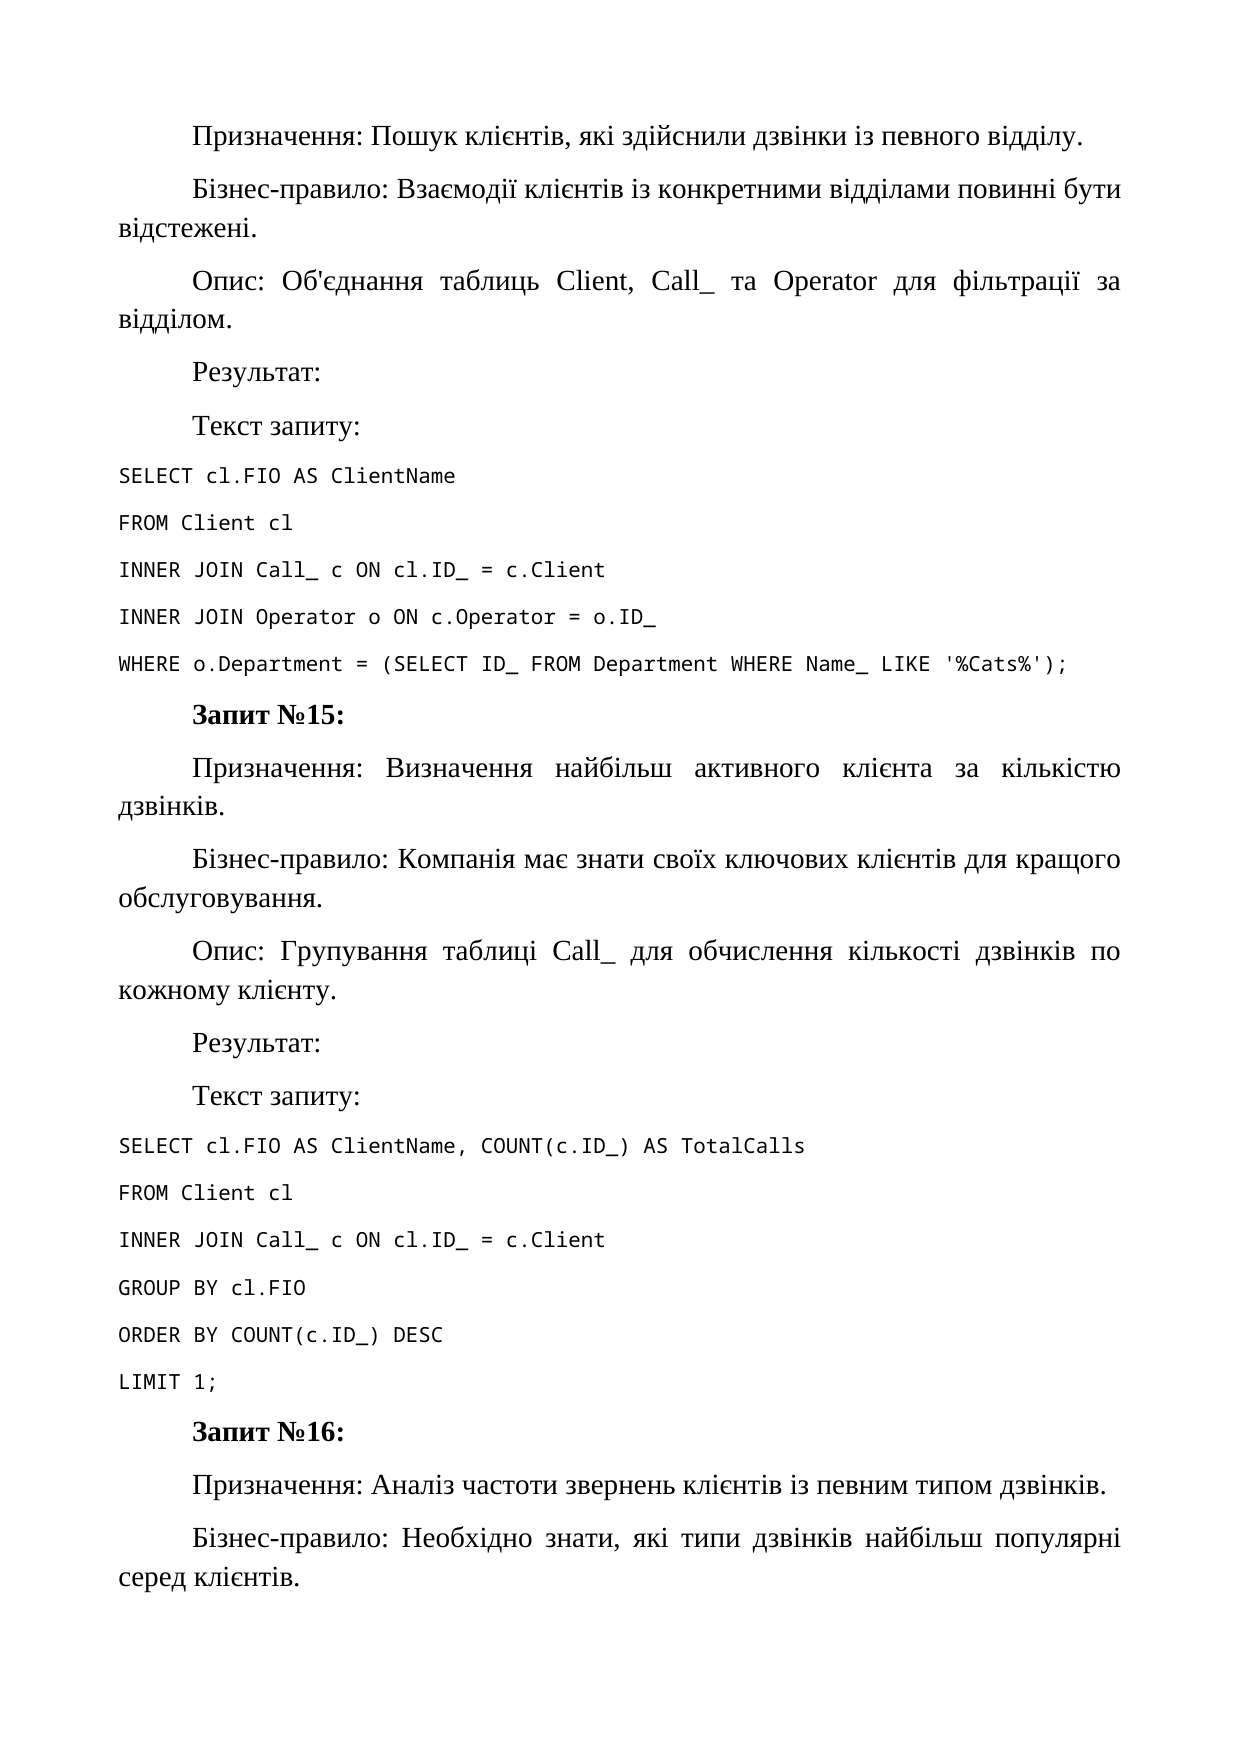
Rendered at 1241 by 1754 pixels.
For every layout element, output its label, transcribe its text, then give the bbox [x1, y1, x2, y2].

text Результат: [118, 354, 1122, 388]
text INNER JOIN Call_ c ON cl.ID_ = c.Client [118, 555, 1122, 584]
text INNER JOIN Operator o ON c.Operator = o.ID_ [118, 602, 1122, 631]
text ORDER BY COUNT(c.ID_) DESC [118, 1320, 1122, 1348]
text Текст запиту: [118, 1078, 1122, 1112]
text SELECT cl.FIO AS ClientName [118, 461, 1122, 489]
text WHERE o.Department = (SELECT ID_ FROM Department WHERE Name_ LIKE '%Cats%'); [118, 649, 1122, 678]
text Запит №16: [118, 1414, 1122, 1448]
text LIMIT 1; [118, 1367, 1122, 1396]
text Текст запиту: [118, 408, 1122, 441]
text SELECT cl.FIO AS ClientName, COUNT(c.ID_) AS TotalCalls [118, 1131, 1122, 1159]
text FROM Client cl [118, 508, 1122, 536]
text Бізнес-правило: Взаємодії клієнтів із конкретними відділами повинні бути відстежені. [118, 171, 1122, 243]
text Призначення: Пошук клієнтів, які здійснили дзвінки із певного відділу. [118, 118, 1122, 152]
text Опис: Групування таблиці Call_ для обчислення кількості дзвінків по кожному клієнту. [118, 933, 1122, 1005]
text INNER JOIN Call_ c ON cl.ID_ = c.Client [118, 1226, 1122, 1254]
text Призначення: Визначення найбільш активного клієнта за кількістю дзвінків. [118, 750, 1122, 822]
text Бізнес-правило: Компанія має знати своїх ключових клієнтів для кращого обслуговування. [118, 842, 1122, 914]
text Результат: [118, 1025, 1122, 1058]
text GROUP BY cl.FIO [118, 1273, 1122, 1301]
text FROM Client cl [118, 1178, 1122, 1207]
text Бізнес-правило: Необхідно знати, які типи дзвінків найбільш популярні серед клієнтів. [118, 1521, 1122, 1593]
text Опис: Об'єднання таблиць Client, Call_ та Operator для фільтрації за відділом. [118, 263, 1122, 335]
text Призначення: Аналіз частоти звернень клієнтів із певним типом дзвінків. [118, 1467, 1122, 1501]
text Запит №15: [118, 697, 1122, 730]
